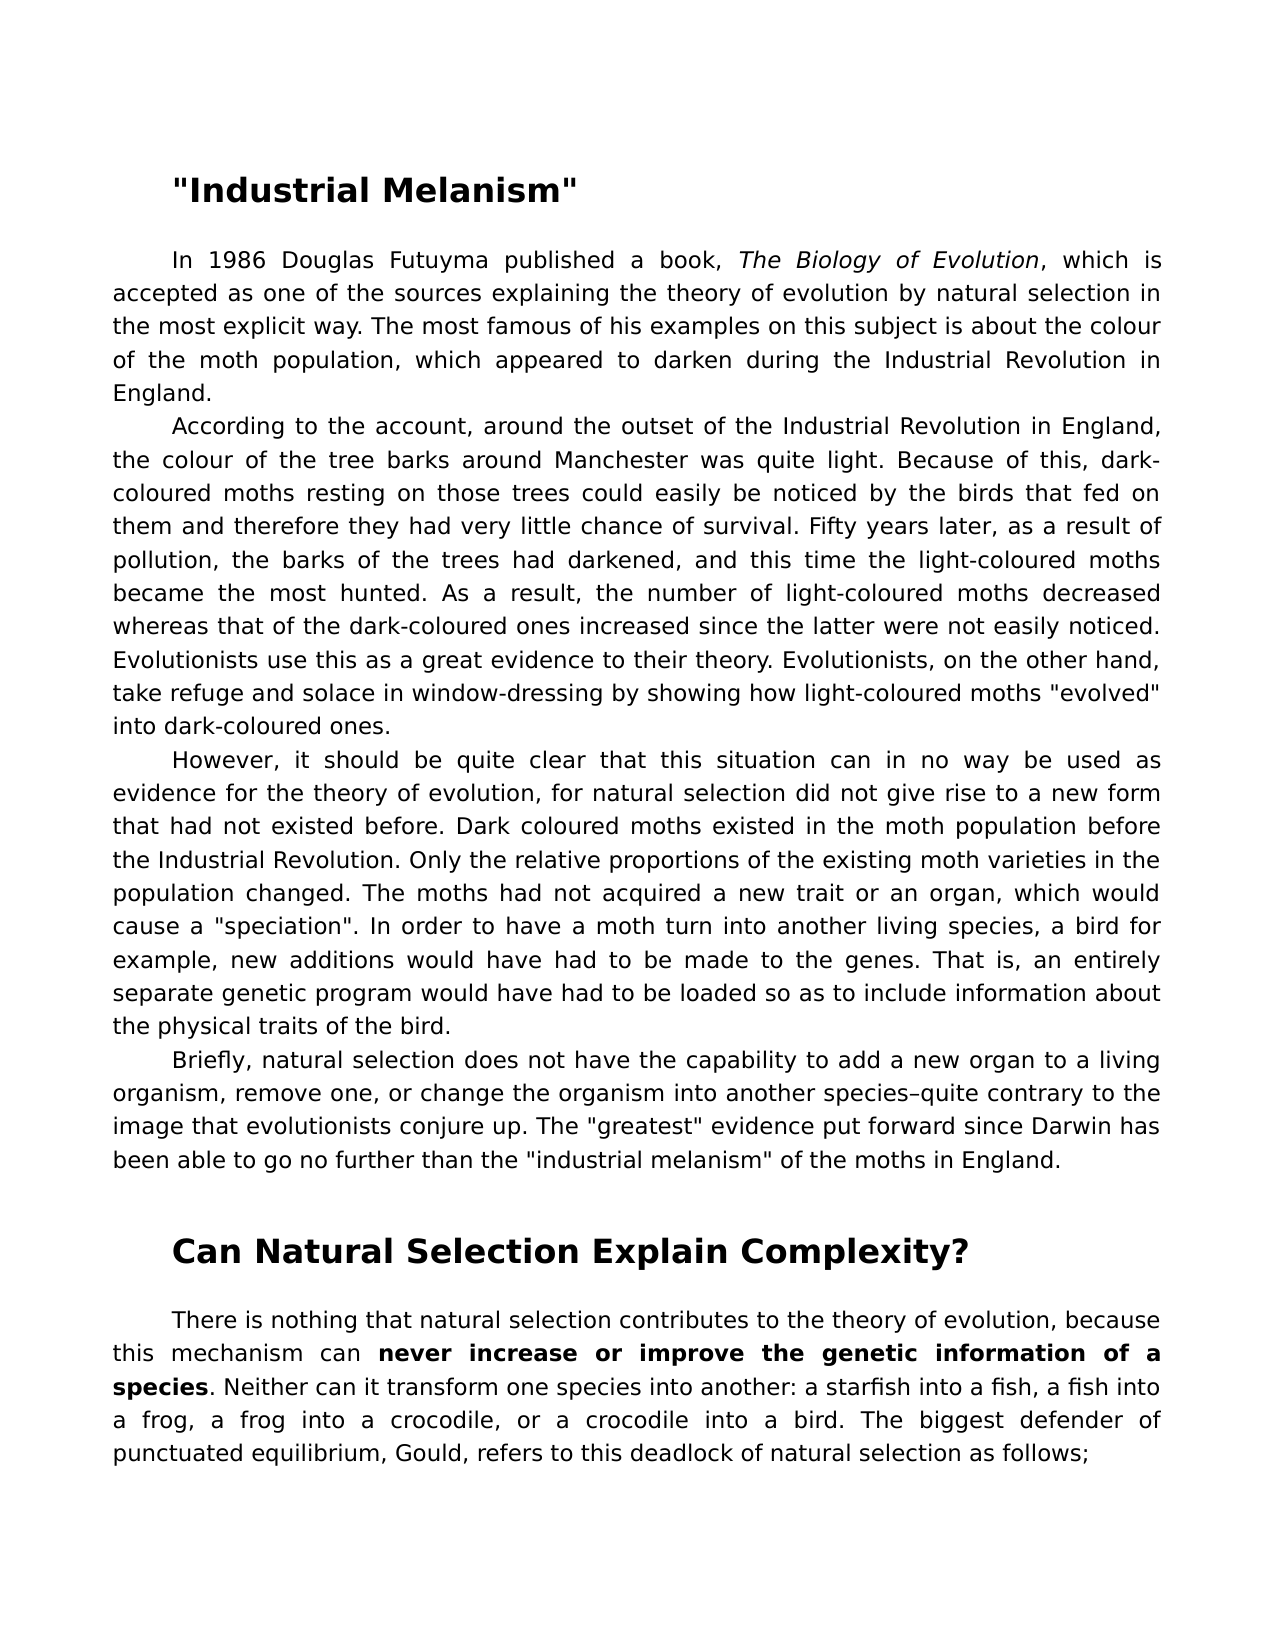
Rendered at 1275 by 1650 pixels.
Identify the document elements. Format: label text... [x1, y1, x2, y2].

text Can Natural Selection Explain Complexity? [112, 1241, 1162, 1268]
text In 1986 Douglas Futuyma published a book, The Biology of Evolution, which is accepted as one of the sources explaining the theory of evolution by natural selection in the most explicit way. The most famous of his examples on this subject is about the colour of the moth population, which appeared to darken during the Industrial Revolution in England. [112, 241, 1162, 408]
text However, it should be quite clear that this situation can in no way be used as evidence for the theory of evolution, for natural selection did not give rise to a new form that had not existed before. Dark coloured moths existed in the moth population before the Industrial Revolution. Only the relative proportions of the existing moth varieties in the population changed. The moths had not acquired a new trait or an organ, which would cause a "speciation". In order to have a moth turn into another living species, a bird for example, new additions would have had to be made to the genes. That is, an entirely separate genetic program would have had to be loaded so as to include information about the physical traits of the bird. [112, 741, 1162, 1041]
text There is nothing that natural selection contributes to the theory of evolution, because this mechanism can never increase or improve the genetic information of a species. Neither can it transform one species into another: a starfish into a fish, a fish into a frog, a frog into a crocodile, or a crocodile into a bird. The biggest defender of punctuated equilibrium, Gould, refers to this deadlock of natural selection as follows; [112, 1302, 1162, 1468]
text According to the account, around the outset of the Industrial Revolution in England, the colour of the tree barks around Manchester was quite light. Because of this, dark-coloured moths resting on those trees could easily be noticed by the birds that fed on them and therefore they had very little chance of survival. Fifty years later, as a result of pollution, the barks of the trees had darkened, and this time the light-coloured moths became the most hunted. As a result, the number of light-coloured moths decreased whereas that of the dark-coloured ones increased since the latter were not easily noticed. Evolutionists use this as a great evidence to their theory. Evolutionists, on the other hand, take refuge and solace in window-dressing by showing how light-coloured moths "evolved" into dark-coloured ones. [112, 408, 1162, 741]
text "Industrial Melanism" [112, 181, 1162, 208]
text Briefly, natural selection does not have the capability to add a new organ to a living organism, remove one, or change the organism into another species–quite contrary to the image that evolutionists conjure up. The "greatest" evidence put forward since Darwin has been able to go no further than the "industrial melanism" of the moths in England. [112, 1041, 1162, 1175]
